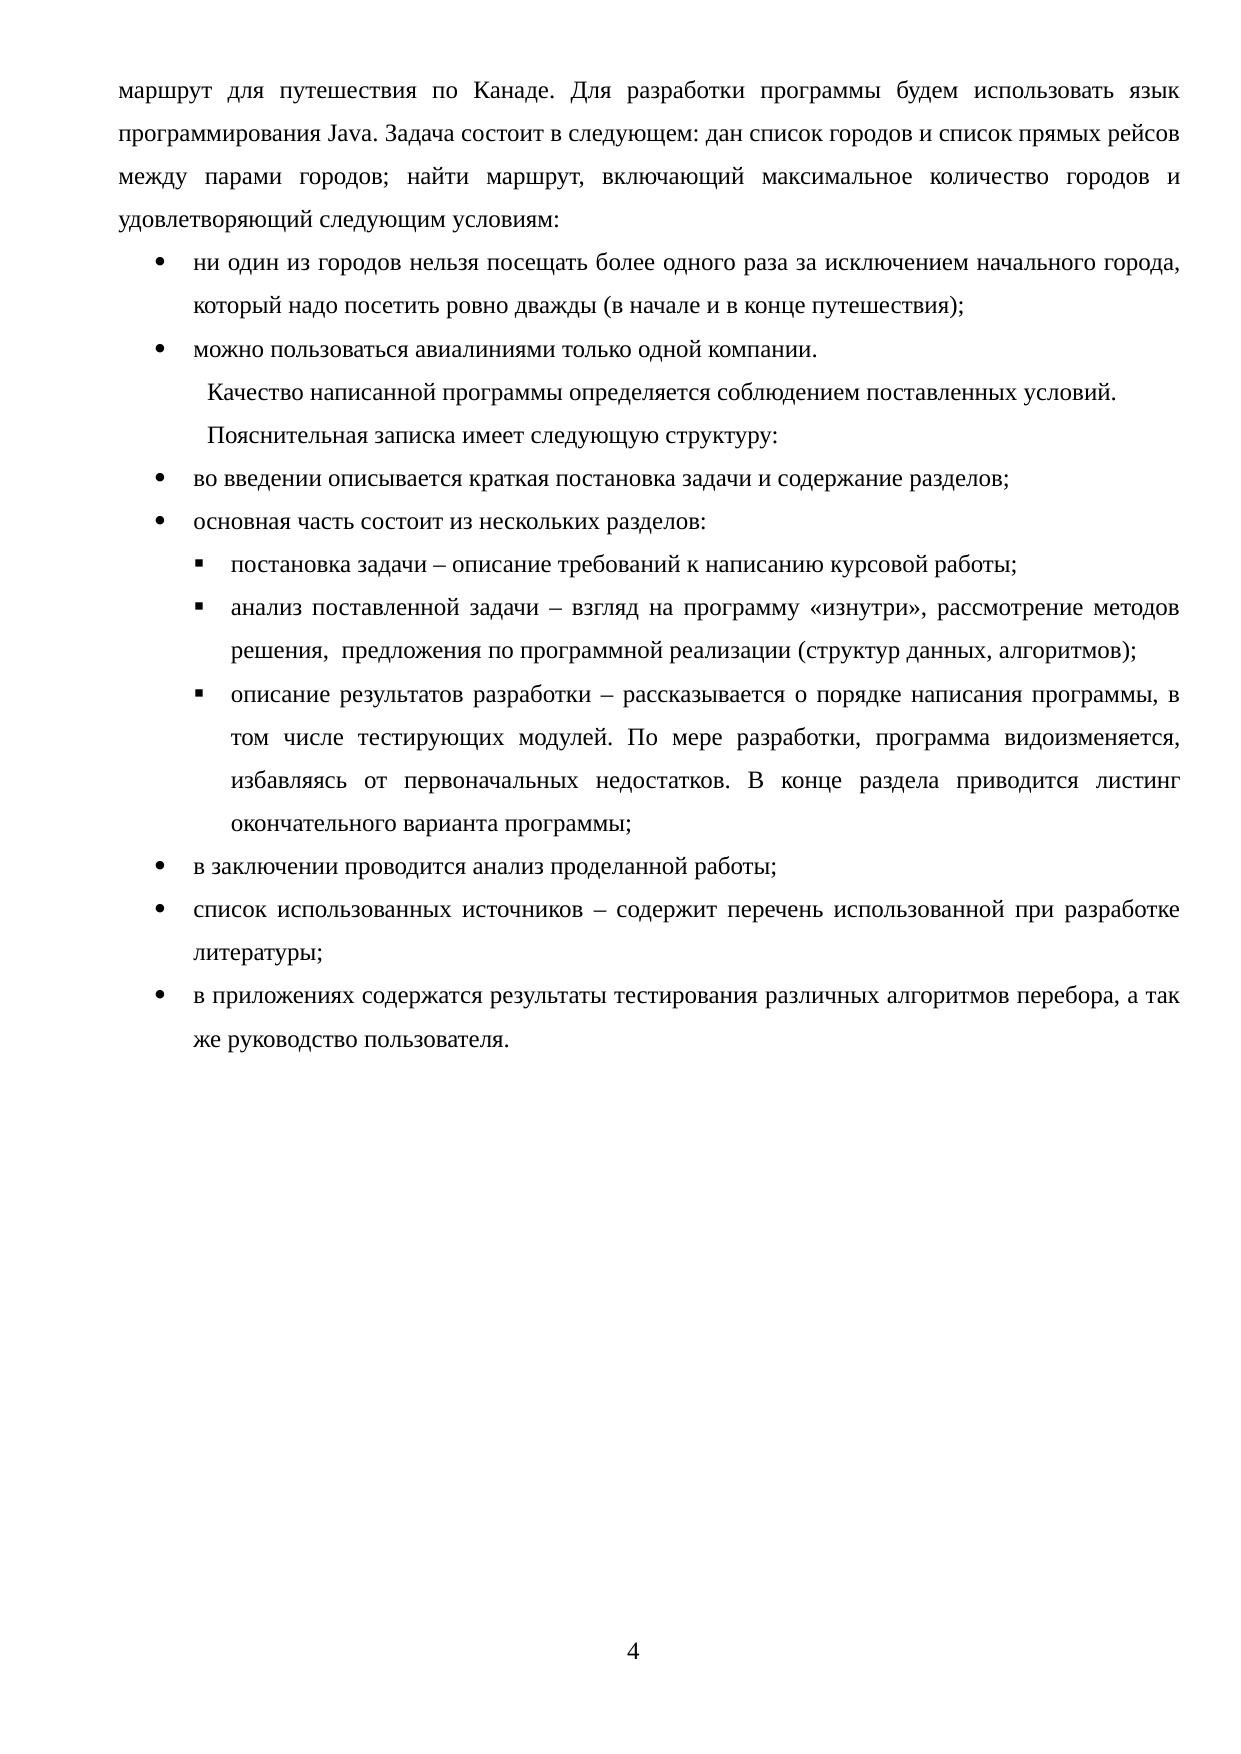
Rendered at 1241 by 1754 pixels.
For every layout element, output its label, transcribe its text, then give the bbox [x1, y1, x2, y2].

list в приложениях содержатся результаты тестирования различных алгоритмов перебора, а так же руководство пользователя. [156, 981, 1181, 1052]
list постановка задачи – описание требований к написанию курсовой работы; [193, 549, 1181, 578]
text Качество написанной программы определяется соблюдением поставленных условий. [118, 377, 1181, 406]
list ни один из городов нельзя посещать более одного раза за исключением начального города, который надо посетить ровно дважды (в начале и в конце путешествия); [156, 247, 1181, 319]
list список использованных источников – содержит перечень использованной при разработке литературы; [156, 894, 1181, 966]
text Пояснительная записка имеет следующую структуру: [118, 420, 1181, 449]
list во введении описывается краткая постановка задачи и содержание разделов; [156, 463, 1181, 492]
text маршрут для путешествия по Канаде. Для разработки программы будем использовать язык программирования Java. Задача состоит в следующем: дан список городов и список прямых рейсов между парами городов; найти маршрут, включающий максимальное количество городов и удовлетворяющий следующим условиям: [118, 75, 1181, 233]
list в заключении проводится анализ проделанной работы; [156, 851, 1181, 880]
list можно пользоваться авиалиниями только одной компании. [156, 334, 1181, 362]
list анализ поставленной задачи – взгляд на программу «изнутри», рассмотрение методов решения, предложения по программной реализации (структур данных, алгоритмов); [193, 592, 1181, 664]
list описание результатов разработки – рассказывается о порядке написания программы, в том числе тестирующих модулей. По мере разработки, программа видоизменяется, избавляясь от первоначальных недостатков. В конце раздела приводится листинг окончательного варианта программы; [193, 679, 1181, 837]
list основная часть состоит из нескольких разделов: [156, 506, 1181, 535]
